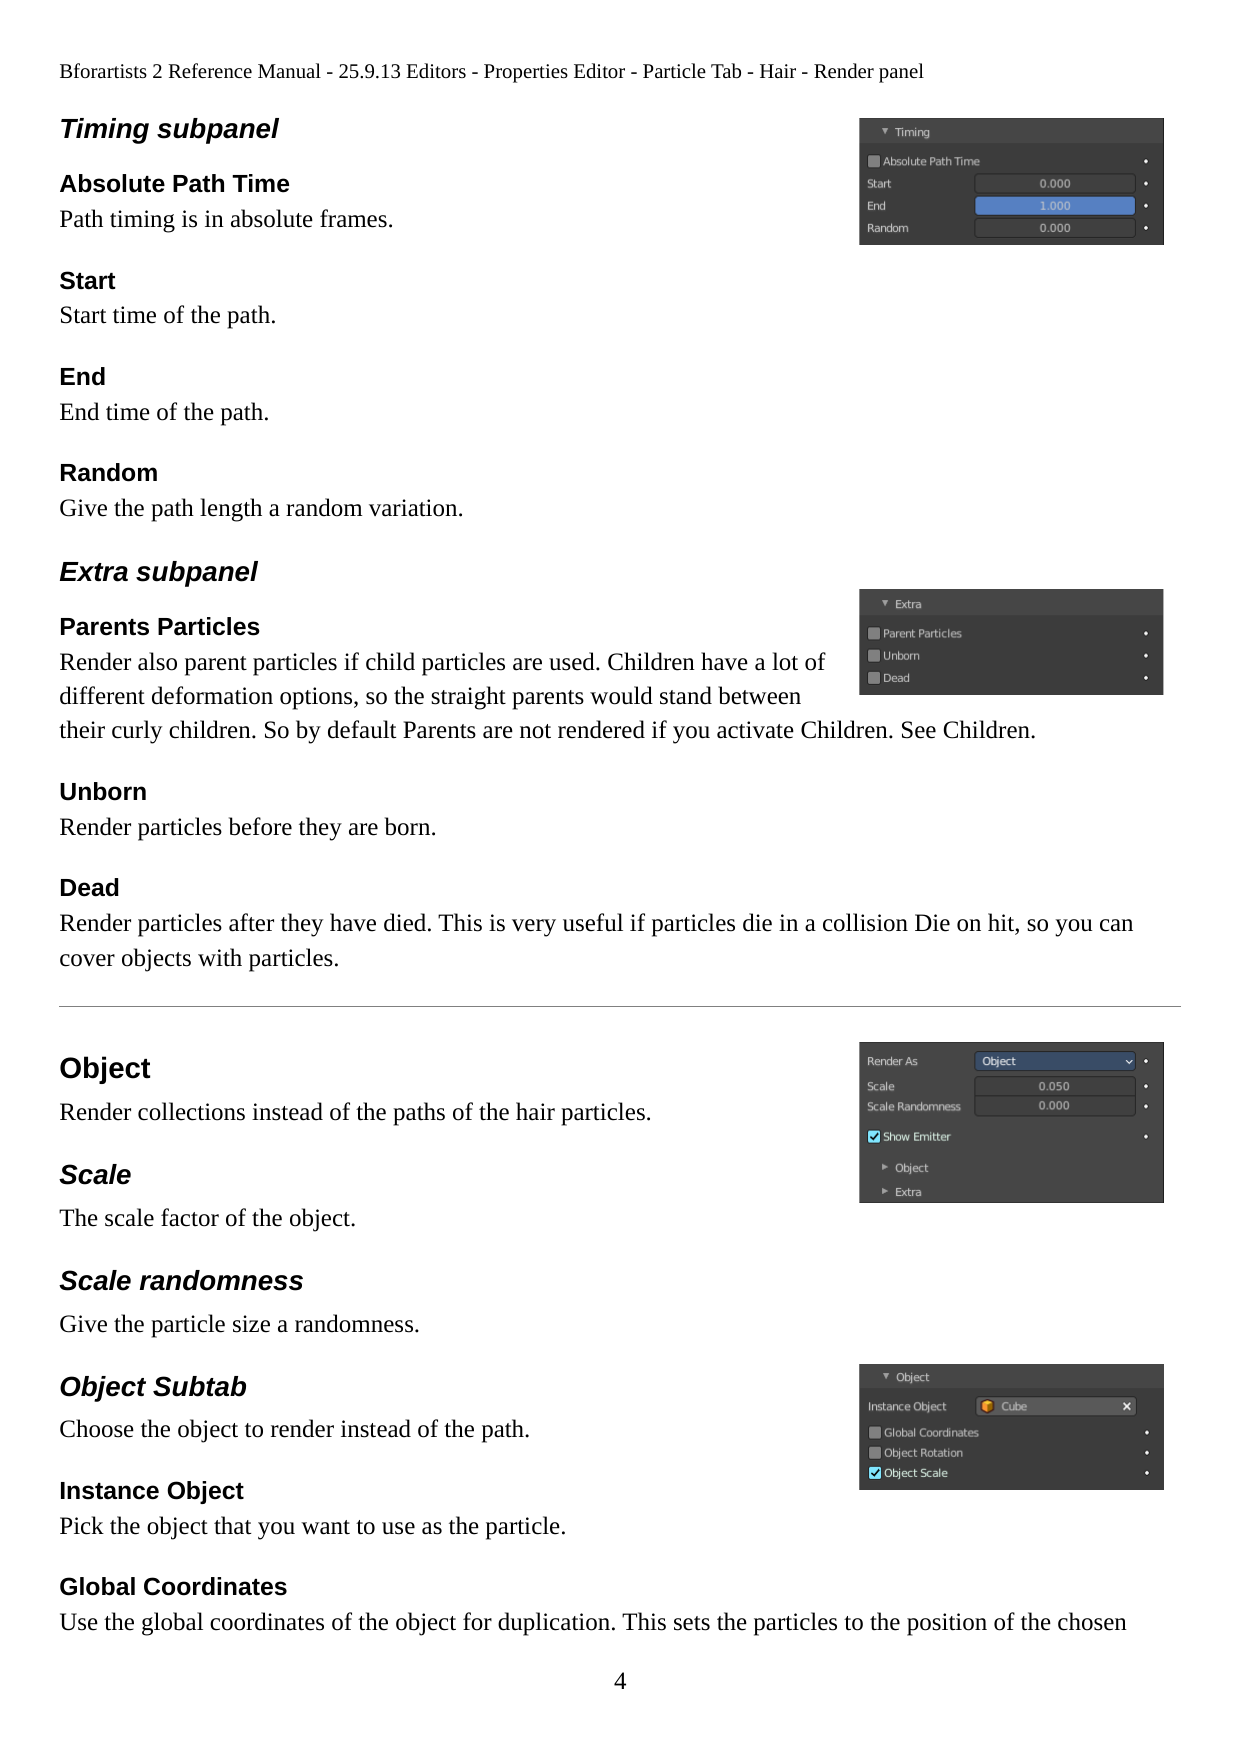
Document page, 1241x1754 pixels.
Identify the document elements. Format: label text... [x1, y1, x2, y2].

text Use the global coordinates of the object for duplication. This sets the particles to the position of the chosen [59, 1607, 1181, 1636]
subtitle Dead [59, 873, 1181, 902]
subtitle Extra subpanel [59, 555, 1181, 587]
text Path timing is in absolute frames. [59, 204, 859, 233]
subtitle End [59, 362, 1181, 391]
subtitle Unborn [59, 777, 1181, 806]
subtitle [1164, 612, 1181, 640]
text Render collections instead of the paths of the hair particles. [59, 1097, 859, 1126]
text Render particles after they have died. This is very useful if particles die in a collision Die on hit, so you can cover objects with particles. [59, 908, 1181, 971]
text Render particles before they are born. [59, 812, 1181, 841]
subtitle Object [59, 1051, 859, 1084]
text Render also parent particles if child particles are used. Children have a lot of different deformation options, so the straight parents would stand between their curly children. So by default Parents are not rendered if you activate Children. See Children. [59, 647, 1181, 744]
subtitle Timing subpanel [59, 113, 1181, 144]
subtitle Scale randomness [59, 1264, 1181, 1296]
subtitle Random [59, 458, 1181, 487]
picture [859, 118, 1164, 245]
subtitle Parents Particles [59, 612, 859, 640]
picture [859, 589, 1164, 695]
subtitle [1164, 169, 1181, 198]
picture [859, 1042, 1164, 1203]
subtitle [1164, 1370, 1181, 1402]
text Pick the object that you want to use as the particle. [59, 1511, 1181, 1540]
text End time of the path. [59, 397, 1181, 426]
subtitle Start [59, 266, 1181, 294]
subtitle Scale [59, 1158, 859, 1190]
subtitle Global Coordinates [59, 1572, 1181, 1601]
subtitle Object Subtab [59, 1370, 859, 1402]
text Start time of the path. [59, 301, 1181, 329]
subtitle [1164, 1158, 1181, 1190]
subtitle Absolute Path Time [59, 169, 859, 198]
subtitle Instance Object [59, 1476, 1181, 1505]
text Give the path length a random variation. [59, 493, 1181, 522]
text The scale factor of the object. [59, 1203, 1181, 1231]
picture [859, 1364, 1164, 1490]
text Choose the object to render instead of the path. [59, 1414, 859, 1443]
subtitle [1164, 1051, 1181, 1084]
text Give the particle size a randomness. [59, 1309, 1181, 1337]
